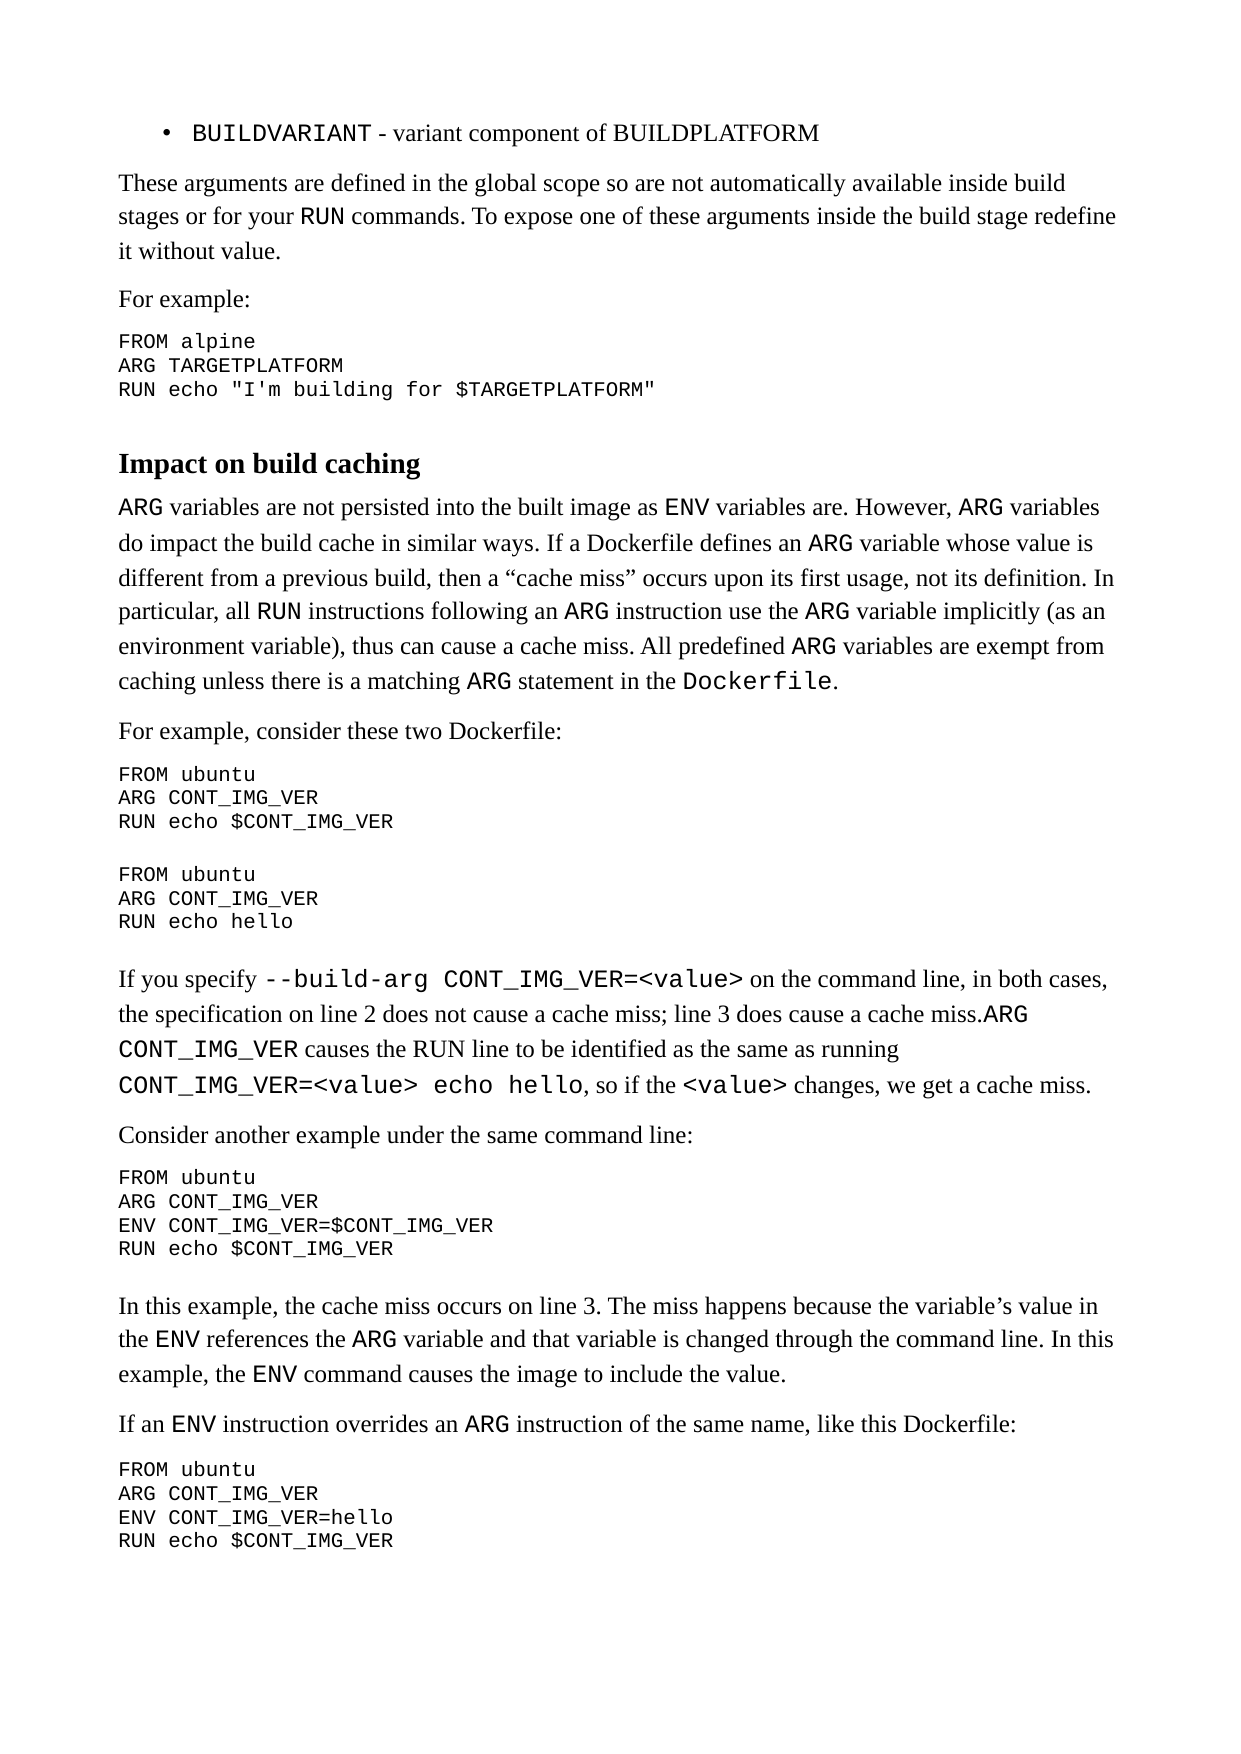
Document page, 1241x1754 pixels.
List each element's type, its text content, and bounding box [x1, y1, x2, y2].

text ARG CONT_IMG_VER [118, 787, 1122, 811]
text For example: [118, 284, 1122, 313]
text ENV CONT_IMG_VER=$CONT_IMG_VER [118, 1214, 1122, 1238]
text FROM ubuntu [118, 864, 1122, 888]
text RUN echo $CONT_IMG_VER [118, 1238, 1122, 1262]
text ARG CONT_IMG_VER [118, 888, 1122, 911]
text If you specify --build-arg CONT_IMG_VER=<value> on the command line, in both cases, the specification on line 2 does not cause a cache miss; line 3 does cause a cache miss.ARG CONT_IMG_VER causes the RUN line to be identified as the same as running CONT_IMG_VER=<value> echo hello, so if the <value> changes, we get a cache miss. [118, 964, 1122, 1101]
text FROM ubuntu [118, 763, 1122, 787]
text FROM ubuntu [118, 1459, 1122, 1483]
text ARG CONT_IMG_VER [118, 1483, 1122, 1507]
text ARG CONT_IMG_VER [118, 1191, 1122, 1214]
text RUN echo "I'm building for $TARGETPLATFORM" [118, 379, 1122, 402]
text RUN echo $CONT_IMG_VER [118, 1530, 1122, 1554]
text ARG variables are not persisted into the built image as ENV variables are. However, ARG variables do impact the build cache in similar ways. If a Dockerfile defines an ARG variable whose value is different from a previous build, then a “cache miss” occurs upon its first usage, not its definition. In particular, all RUN instructions following an ARG instruction use the ARG variable implicitly (as an environment variable), thus can cause a cache miss. All predefined ARG variables are exempt from caching unless there is a matching ARG statement in the Dockerfile. [118, 492, 1122, 697]
text Consider another example under the same command line: [118, 1120, 1122, 1148]
text If an ENV instruction overrides an ARG instruction of the same name, like this Dockerfile: [118, 1409, 1122, 1440]
text FROM ubuntu [118, 1167, 1122, 1191]
text ENV CONT_IMG_VER=hello [118, 1507, 1122, 1530]
text These arguments are defined in the global scope so are not automatically available inside build stages or for your RUN commands. To expose one of these arguments inside the build stage redefine it without value. [118, 168, 1122, 265]
text In this example, the cache miss occurs on line 3. The miss happens because the variable’s value in the ENV references the ARG variable and that variable is changed through the command line. In this example, the ENV command causes the image to include the value. [118, 1291, 1122, 1390]
text ARG TARGETPLATFORM [118, 355, 1122, 379]
text For example, consider these two Dockerfile: [118, 716, 1122, 745]
text RUN echo $CONT_IMG_VER [118, 811, 1122, 834]
list BUILDVARIANT - variant component of BUILDPLATFORM [162, 118, 1122, 149]
subtitle Impact on build caching [118, 446, 1122, 480]
text FROM alpine [118, 331, 1122, 355]
text RUN echo hello [118, 911, 1122, 935]
